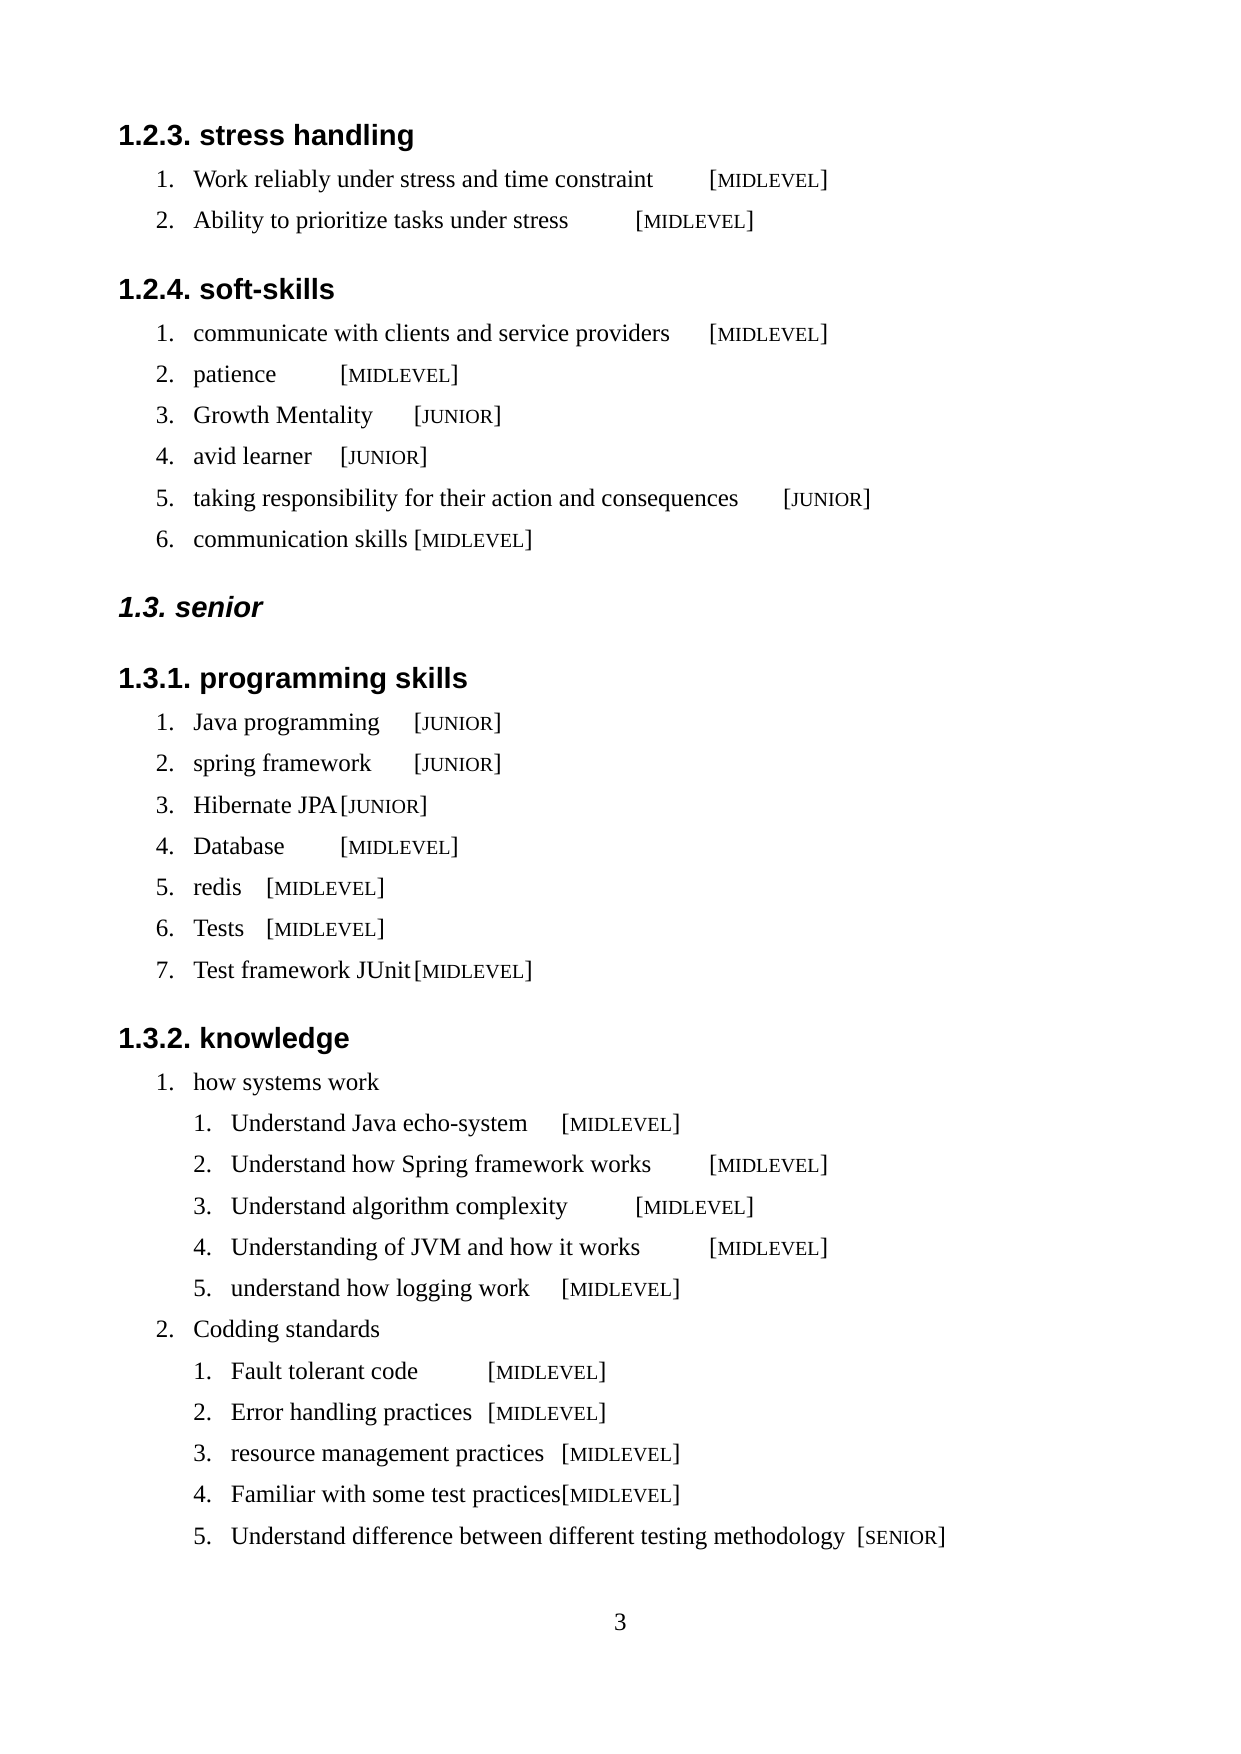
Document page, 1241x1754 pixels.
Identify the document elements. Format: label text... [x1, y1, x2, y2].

list Database [midlevel] [156, 831, 1122, 860]
list Work reliably under stress and time constraint [midlevel] [156, 164, 1122, 193]
list Fault tolerant code [midlevel] [193, 1356, 1122, 1384]
list Java programming [junior] [156, 707, 1122, 736]
list Understand how Spring framework works [midlevel] [193, 1149, 1122, 1178]
subtitle knowledge [118, 1021, 1122, 1054]
list redis [midlevel] [156, 872, 1122, 901]
list taking responsibility for their action and consequences [junior] [156, 483, 1122, 511]
list Understanding of JVM and how it works [midlevel] [193, 1232, 1122, 1261]
subtitle stress handling [118, 118, 1122, 152]
list Understand algorithm complexity [midlevel] [193, 1191, 1122, 1219]
list how systems work [156, 1067, 1122, 1096]
list Tests [midlevel] [156, 913, 1122, 942]
subtitle soft-skills [118, 272, 1122, 305]
list communicate with clients and service providers [midlevel] [156, 318, 1122, 346]
subtitle programming skills [118, 661, 1122, 695]
list Growth Mentality [junior] [156, 400, 1122, 429]
list Ability to prioritize tasks under stress [midlevel] [156, 205, 1122, 234]
list communication skills [midlevel] [156, 524, 1122, 553]
list understand how logging work [midlevel] [193, 1273, 1122, 1302]
list patience [midlevel] [156, 359, 1122, 388]
list Error handling practices [midlevel] [193, 1397, 1122, 1426]
list Test framework JUnit [midlevel] [156, 955, 1122, 983]
list Hibernate JPA [junior] [156, 790, 1122, 818]
list spring framework [junior] [156, 748, 1122, 777]
list Familiar with some test practices [midlevel] [193, 1479, 1122, 1508]
list resource management practices [midlevel] [193, 1438, 1122, 1467]
list Codding standards [156, 1314, 1122, 1343]
list Understand Java echo-system [midlevel] [193, 1108, 1122, 1137]
list Understand difference between different testing methodology [senior] [193, 1521, 1122, 1549]
subtitle senior [118, 590, 1122, 624]
list avid learner [junior] [156, 441, 1122, 470]
